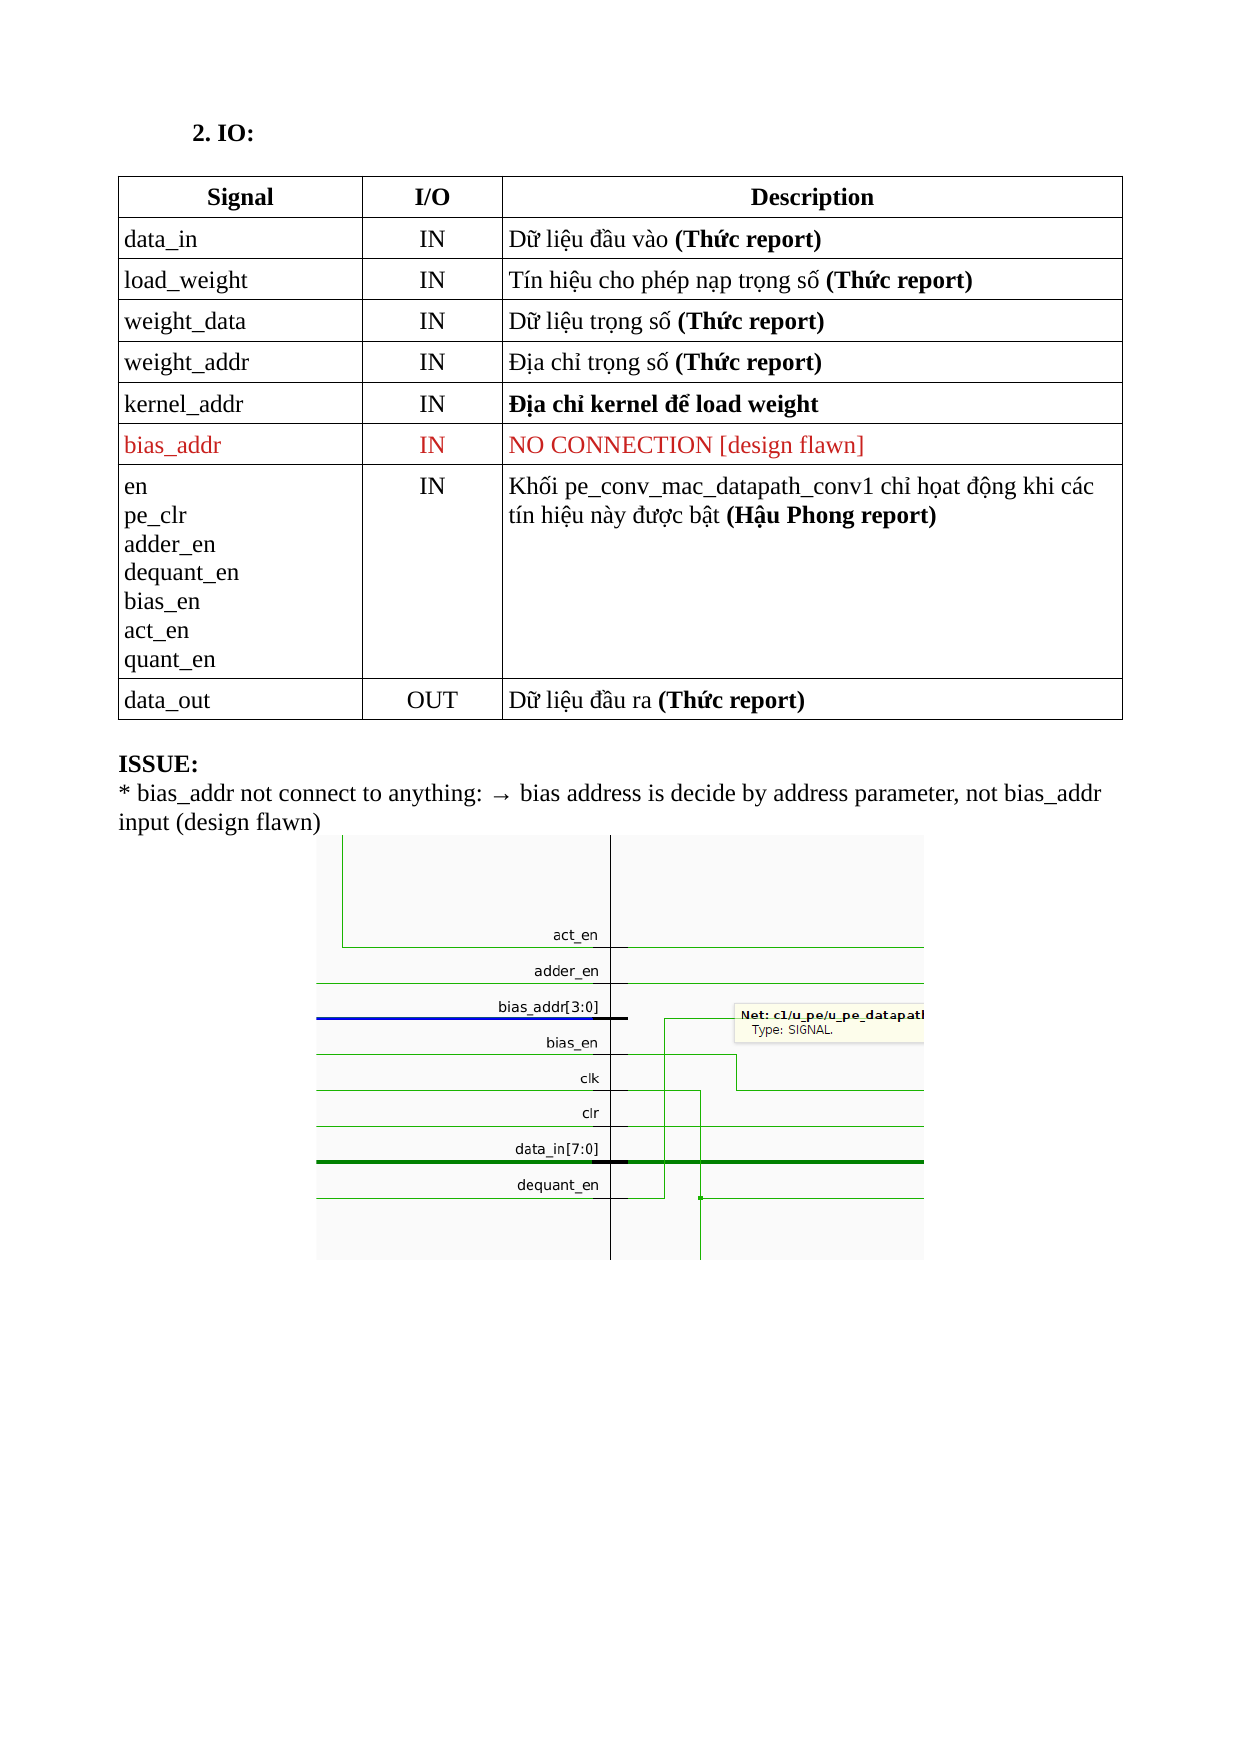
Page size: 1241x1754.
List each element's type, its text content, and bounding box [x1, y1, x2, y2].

table_header Description [503, 177, 1122, 217]
table_cell Địa chỉ trọng số (Thức report) [503, 342, 1122, 382]
table_cell data_in [119, 218, 362, 258]
table_cell kernel_addr [119, 383, 362, 423]
table_cell IN [363, 465, 502, 678]
table_cell IN [363, 218, 502, 258]
table_cell bias_addr [119, 424, 362, 464]
table_cell IN [363, 383, 502, 423]
table_cell Địa chỉ kernel để load weight [503, 383, 1122, 423]
table_cell IN [363, 342, 502, 382]
table_cell OUT [363, 679, 502, 719]
table_cell weight_addr [119, 342, 362, 382]
table_cell Tín hiệu cho phép nạp trọng số (Thức report) [503, 259, 1122, 299]
picture [316, 835, 924, 1260]
table_cell Dữ liệu trọng số (Thức report) [503, 300, 1122, 341]
table_cell load_weight [119, 259, 362, 299]
table_cell Dữ liệu đầu ra (Thức report) [503, 679, 1122, 719]
text 2. IO: [118, 118, 1122, 147]
table_header Signal [119, 177, 362, 217]
table_cell IN [363, 259, 502, 299]
table_cell data_out [119, 679, 362, 719]
table_header I/O [363, 177, 502, 217]
table_cell en pe_clr adder_en dequant_en bias_en act_en quant_en [119, 465, 362, 678]
text * bias_addr not connect to anything: → bias address is decide by address parameter, not bias_addr input (design flawn) [118, 778, 1122, 835]
table_cell IN [363, 300, 502, 341]
table_cell weight_data [119, 300, 362, 341]
table_cell Khối pe_conv_mac_datapath_conv1 chỉ họat động khi các tín hiệu này được bật (Hậu Phong report) [503, 465, 1122, 678]
text ISSUE: [118, 749, 1122, 778]
table_cell NO CONNECTION [design flawn] [503, 424, 1122, 464]
table_cell Dữ liệu đầu vào (Thức report) [503, 218, 1122, 258]
table_cell IN [363, 424, 502, 464]
